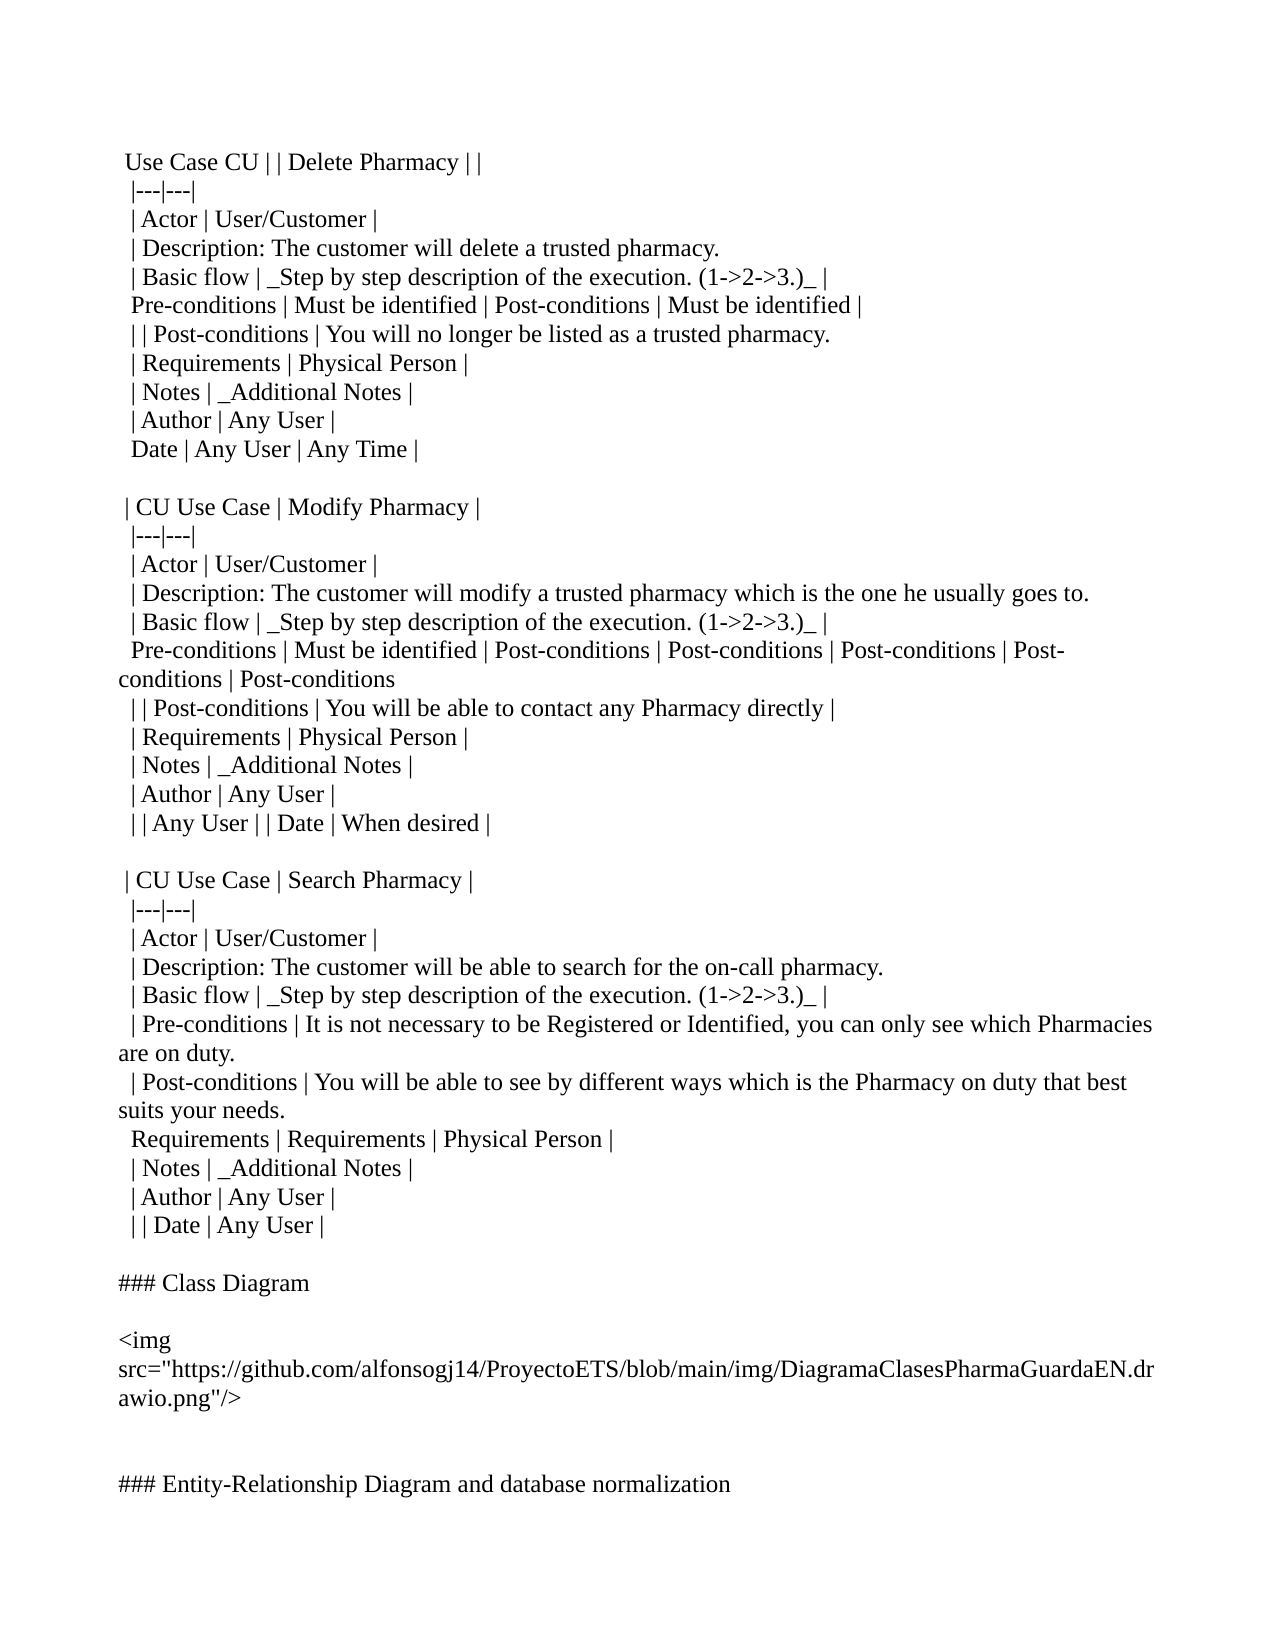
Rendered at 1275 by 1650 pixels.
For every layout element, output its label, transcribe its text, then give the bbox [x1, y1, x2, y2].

text | Notes | _Additional Notes | [118, 1153, 1157, 1182]
text | Description: The customer will delete a trusted pharmacy. [118, 233, 1157, 262]
text | Requirements | Physical Person | [118, 722, 1157, 751]
text | Post-conditions | You will be able to see by different ways which is the Pharmacy on duty that best suits your needs. [118, 1067, 1157, 1124]
text Date | Any User | Any Time | [118, 434, 1157, 463]
text | | Date | Any User | [118, 1211, 1157, 1239]
text |---|---| [118, 521, 1157, 549]
text | Basic flow | _Step by step description of the execution. (1->2->3.)_ | [118, 607, 1157, 636]
text | Author | Any User | [118, 1182, 1157, 1211]
text Pre-conditions | Must be identified | Post-conditions | Post-conditions | Post-conditions | Post-conditions | Post-conditions [118, 636, 1157, 693]
text Requirements | Requirements | Physical Person | [118, 1124, 1157, 1153]
text | CU Use Case | Modify Pharmacy | [118, 492, 1157, 521]
text ### Entity-Relationship Diagram and database normalization [118, 1469, 1157, 1498]
text ### Class Diagram [118, 1268, 1157, 1297]
text | Pre-conditions | It is not necessary to be Registered or Identified, you can only see which Pharmacies are on duty. [118, 1009, 1157, 1067]
text | Author | Any User | [118, 406, 1157, 434]
text | Notes | _Additional Notes | [118, 377, 1157, 406]
text |---|---| [118, 176, 1157, 204]
text | Actor | User/Customer | [118, 204, 1157, 233]
text | Notes | _Additional Notes | [118, 751, 1157, 779]
text | | Post-conditions | You will no longer be listed as a trusted pharmacy. [118, 319, 1157, 348]
text | Description: The customer will modify a trusted pharmacy which is the one he usually goes to. [118, 578, 1157, 607]
text <img src="https://github.com/alfonsogj14/ProyectoETS/blob/main/img/DiagramaClasesPharmaGuardaEN.drawio.png"/> [118, 1326, 1157, 1412]
text | | Any User | | Date | When desired | [118, 808, 1157, 837]
text | Author | Any User | [118, 779, 1157, 808]
text | Basic flow | _Step by step description of the execution. (1->2->3.)_ | [118, 981, 1157, 1009]
text | CU Use Case | Search Pharmacy | [118, 866, 1157, 894]
text | Basic flow | _Step by step description of the execution. (1->2->3.)_ | [118, 262, 1157, 291]
text | Actor | User/Customer | [118, 923, 1157, 952]
text | Description: The customer will be able to search for the on-call pharmacy. [118, 952, 1157, 981]
text | | Post-conditions | You will be able to contact any Pharmacy directly | [118, 693, 1157, 722]
text Pre-conditions | Must be identified | Post-conditions | Must be identified | [118, 291, 1157, 319]
text |---|---| [118, 894, 1157, 923]
text | Requirements | Physical Person | [118, 348, 1157, 377]
text | Actor | User/Customer | [118, 549, 1157, 578]
text Use Case CU | | Delete Pharmacy | | [118, 147, 1157, 176]
